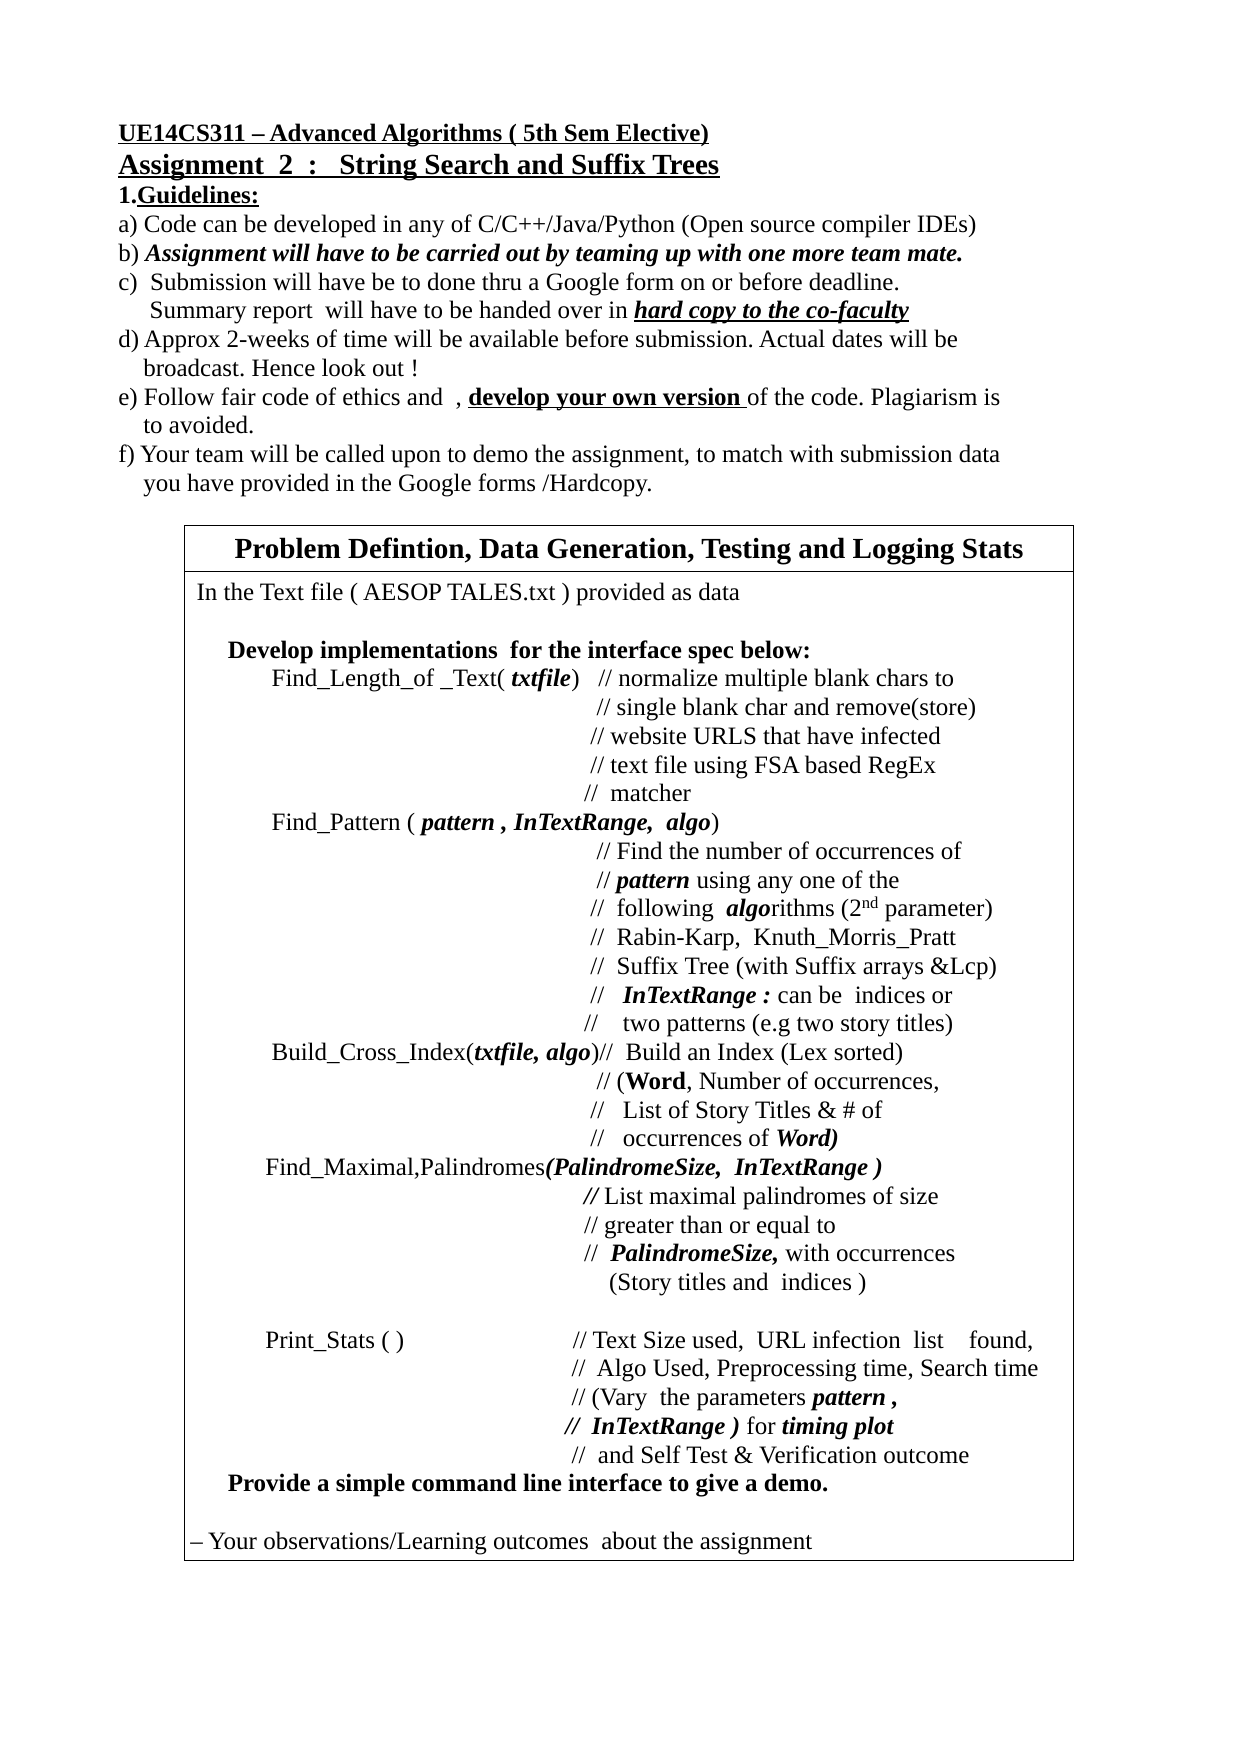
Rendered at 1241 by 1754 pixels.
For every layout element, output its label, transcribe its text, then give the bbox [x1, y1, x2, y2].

text d) Approx 2-weeks of time will be available before submission. Actual dates will be [118, 324, 1122, 353]
text to avoided. [118, 410, 1122, 439]
list Guidelines: [118, 180, 1122, 209]
text a) Code can be developed in any of C/C++/Java/Python (Open source compiler IDEs) [118, 209, 1122, 238]
text UE14CS311 – Advanced Algorithms ( 5th Sem Elective) [118, 118, 1122, 147]
text broadcast. Hence look out ! [118, 353, 1122, 382]
text b) Assignment will have to be carried out by teaming up with one more team mate. [118, 238, 1122, 267]
table_header Problem Defintion, Data Generation, Testing and Logging Stats [185, 526, 1073, 571]
text you have provided in the Google forms /Hardcopy. [118, 468, 1122, 497]
text e) Follow fair code of ethics and , develop your own version of the code. Plagiarism is [118, 382, 1122, 410]
text c) Submission will have be to done thru a Google form on or before deadline. [118, 267, 1122, 295]
table_cell In the Text file ( AESOP TALES.txt ) provided as data Develop implementations for the interface spec below: Find_Length_of _Text( txtfile) // normalize multiple blank chars to // single blank char and remove(store) // website URLS that have infected // text file using FSA based RegEx // matcher Find_Pattern ( pattern , InTextRange, algo) // Find the number of occurrences of // pattern using any one of the // following algorithms (2nd parameter) // Rabin-Karp, Knuth_Morris_Pratt // Suffix Tree (with Suffix arrays &Lcp) // InTextRange : can be indices or // two patterns (e.g two story titles) Build_Cross_Index(txtfile, algo)// Build an Index (Lex sorted) // (Word, Number of occurrences, // List of Story Titles & # of // occurrences of Word) Find_Maximal,Palindromes(PalindromeSize, InTextRange ) // List maximal palindromes of size // greater than or equal to // PalindromeSize, with occurrences (Story titles and indices ) Print_Stats ( ) // Text Size used, URL infection list found, // Algo Used, Preprocessing time, Search time // (Vary the parameters pattern , // InTextRange ) for timing plot // and Self Test & Verification outcome Provide a simple command line interface to give a demo. – Your observations/Learning outcomes about the assignment [185, 572, 1073, 1560]
text Summary report will have to be handed over in hard copy to the co-faculty [118, 295, 1122, 324]
text f) Your team will be called upon to demo the assignment, to match with submission data [118, 439, 1122, 468]
text Assignment 2 : String Search and Suffix Trees [118, 147, 1122, 180]
